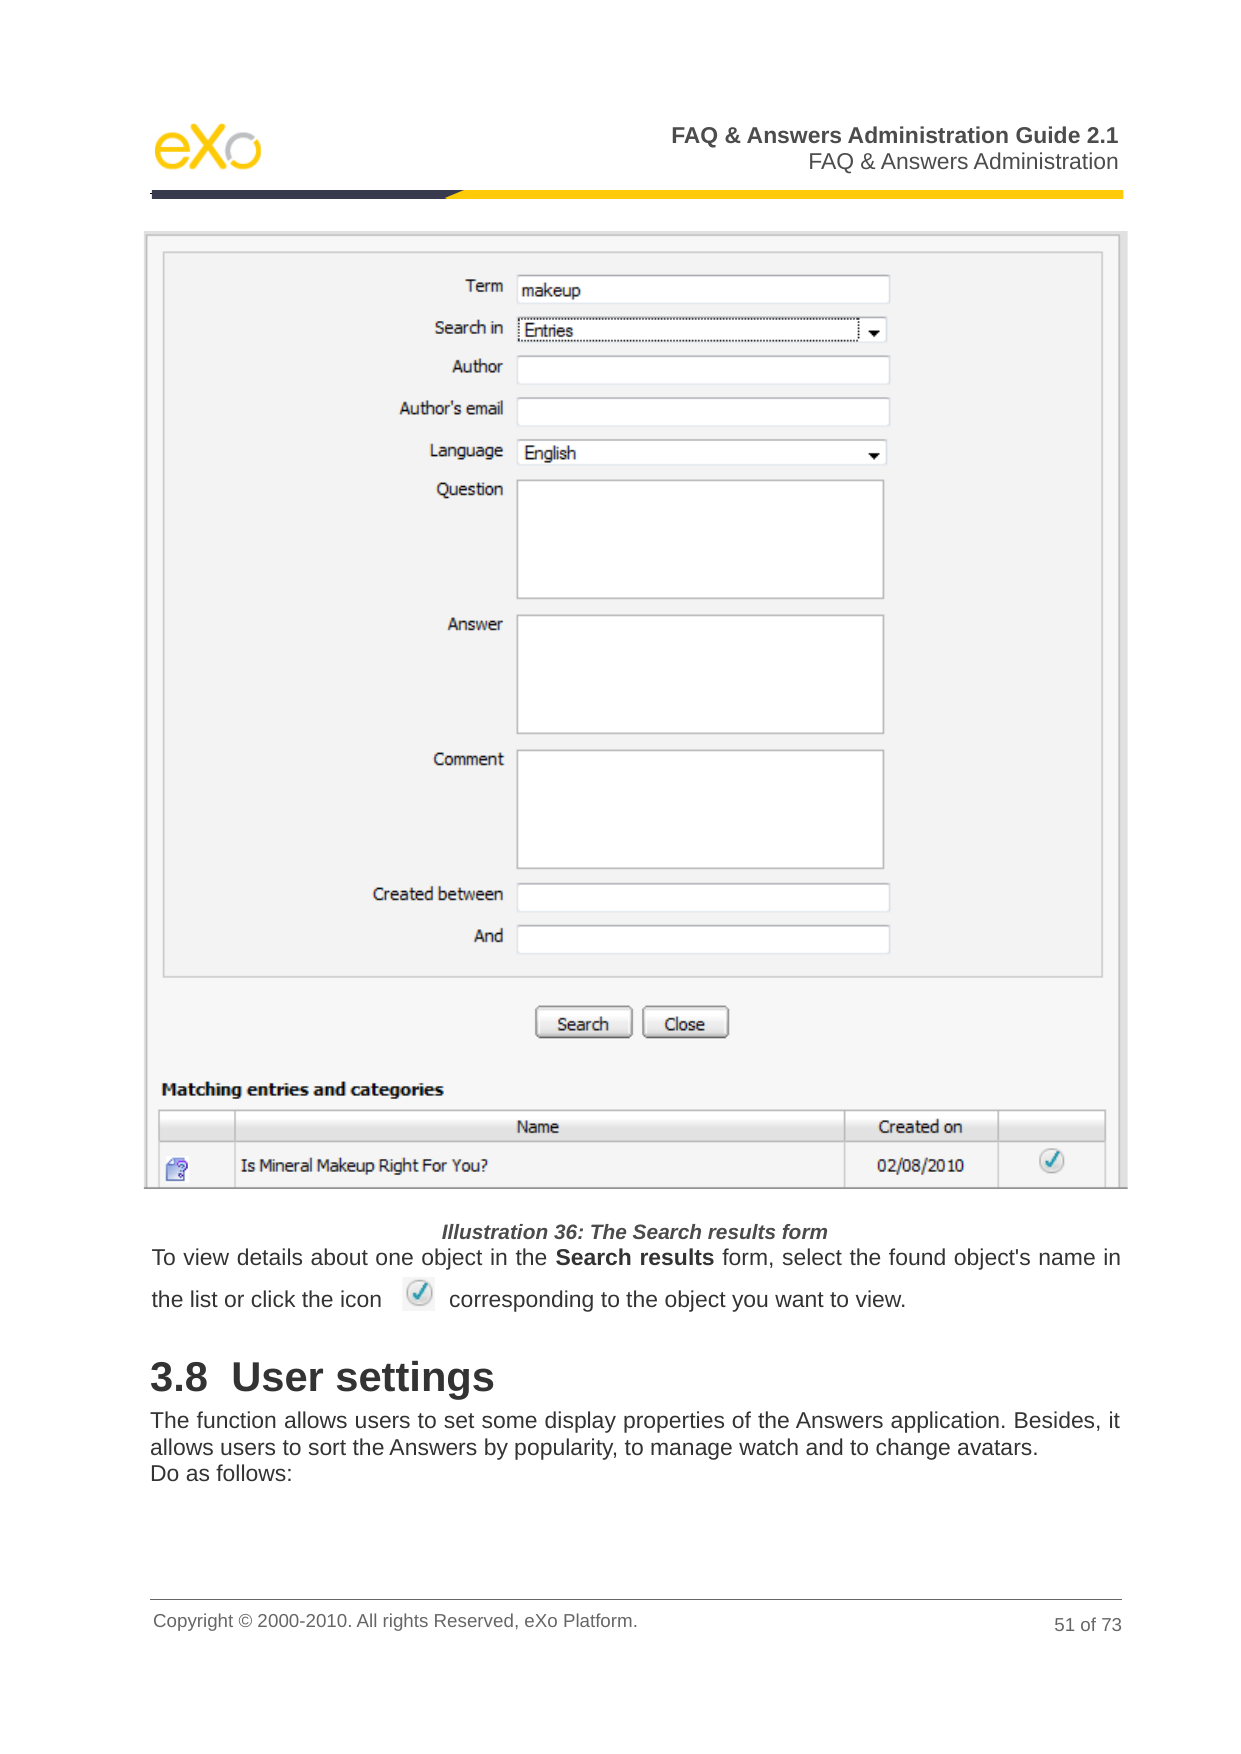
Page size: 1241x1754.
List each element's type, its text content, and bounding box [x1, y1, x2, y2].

picture [151, 190, 1124, 199]
list Illustration 36: The Search results form [144, 1189, 1128, 1244]
subtitle User settings [150, 1352, 1122, 1400]
picture [155, 123, 262, 170]
list To view details about one object in the Search results form, select the found object's name in the list or click the icon corresponding to the object you want to view. [114, 223, 1128, 1318]
picture [143, 231, 1128, 1189]
text Do as follows: [150, 1460, 1122, 1487]
picture [402, 1277, 435, 1311]
text The function allows users to set some display properties of the Answers application. Besides, it allows users to sort the Answers by popularity, to manage watch and to change avatars. [150, 1407, 1122, 1460]
